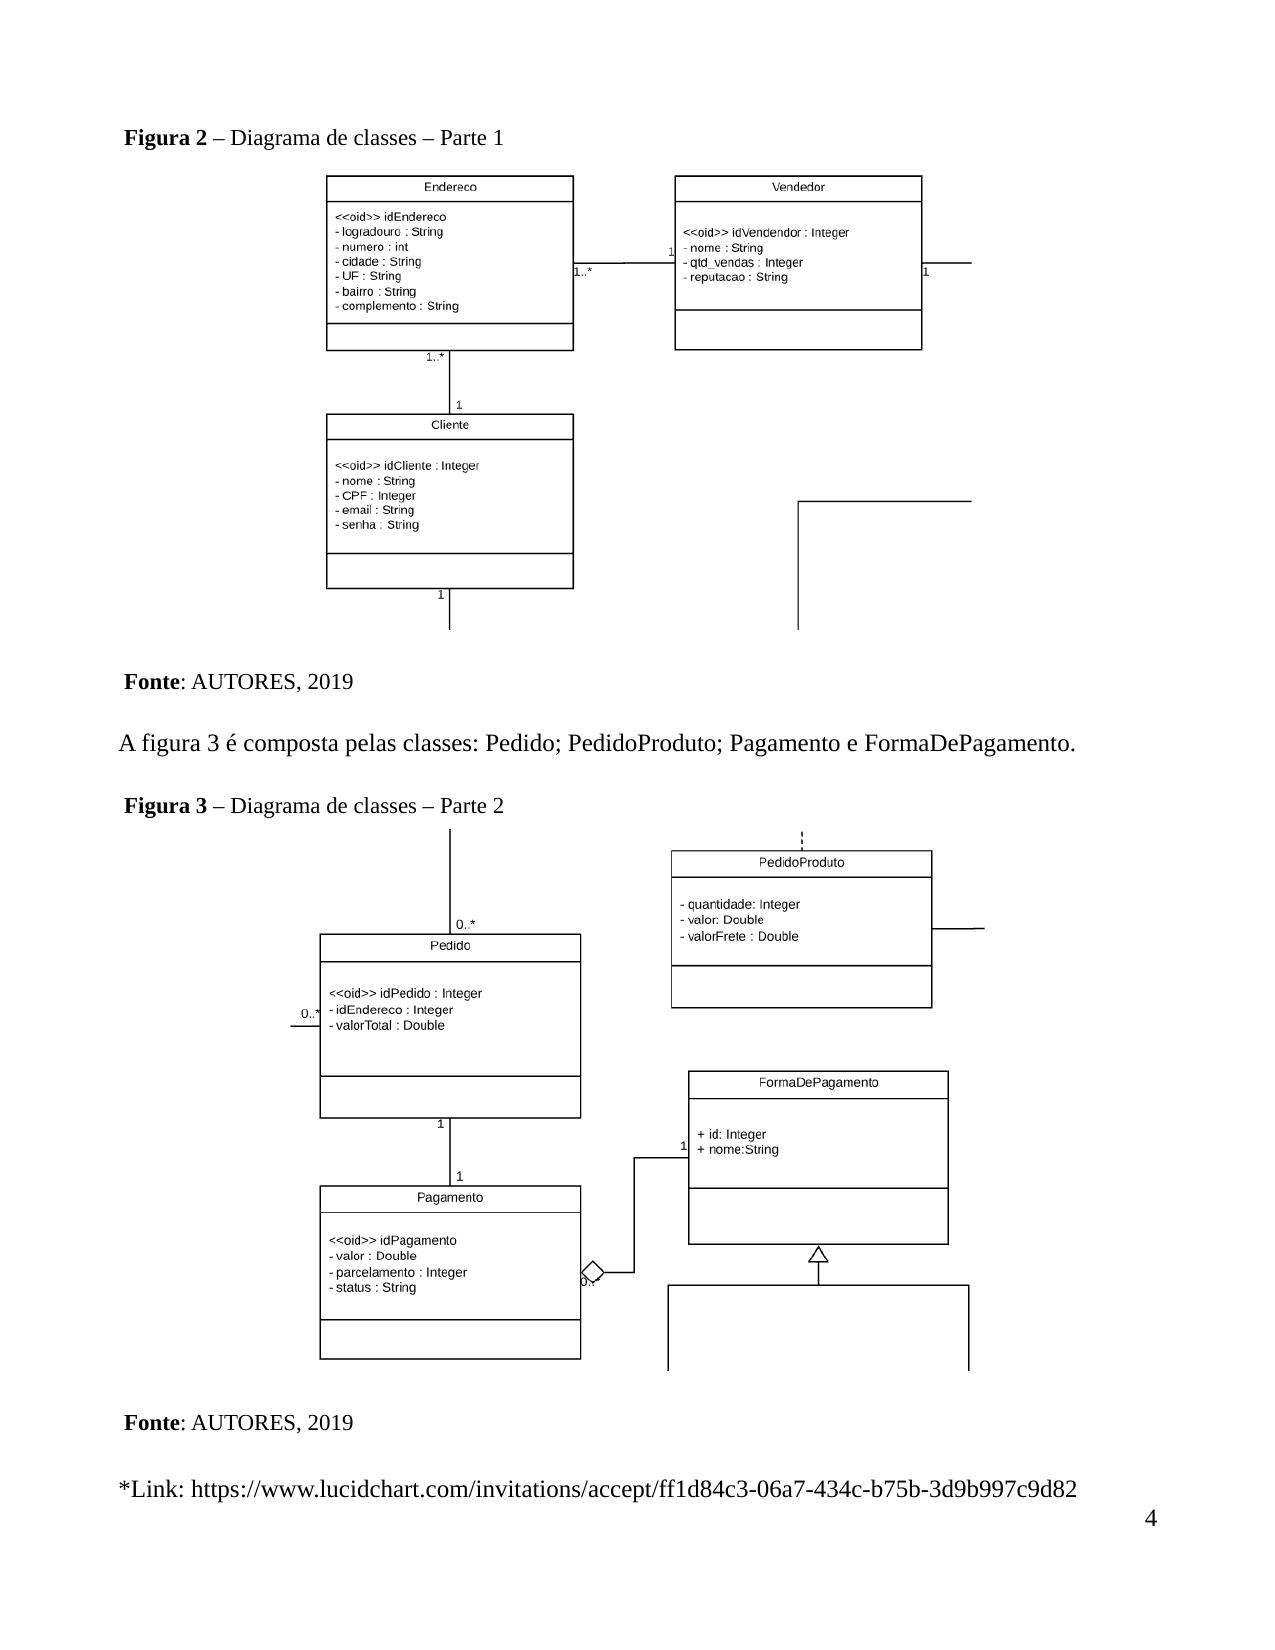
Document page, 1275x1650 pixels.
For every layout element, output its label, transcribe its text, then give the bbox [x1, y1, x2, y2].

picture [303, 161, 972, 630]
table_cell Fonte: AUTORES, 2019 [118, 662, 1157, 700]
table_cell [118, 824, 1157, 1403]
table_header Figura 3 – Diagrama de classes – Parte 2 [118, 786, 1157, 824]
table_header Figura 2 – Diagrama de classes – Parte 1 [118, 118, 1157, 156]
table_cell [118, 156, 1157, 662]
table_cell Fonte: AUTORES, 2019 [118, 1403, 1157, 1441]
text A figura 3 é composta pelas classes: Pedido; PedidoProduto; Pagamento e FormaDePagamento. [118, 728, 1157, 757]
picture [290, 829, 985, 1371]
